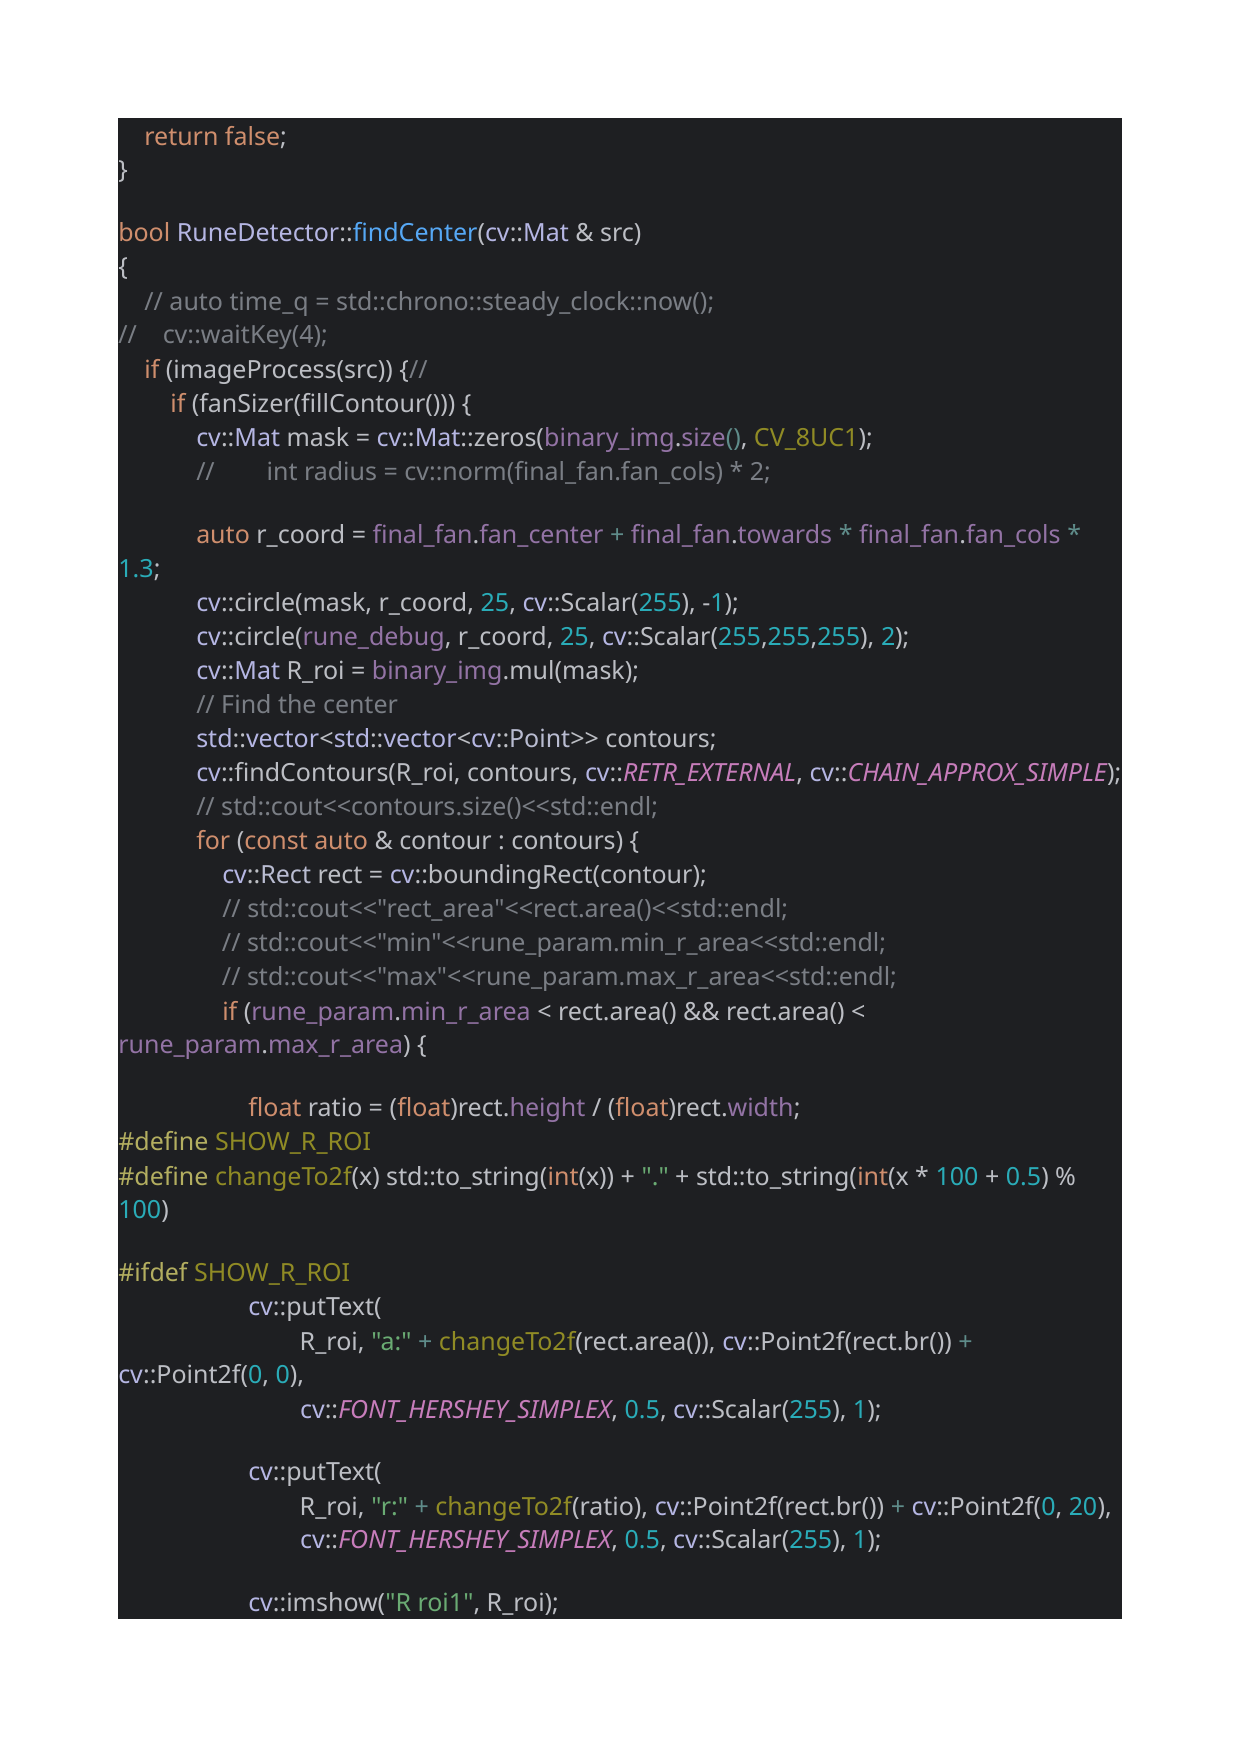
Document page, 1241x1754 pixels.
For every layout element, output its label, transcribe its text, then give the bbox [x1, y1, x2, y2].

text return false; } bool RuneDetector::findCenter(cv::Mat & src) { // auto time_q = std::chrono::steady_clock::now(); // cv::waitKey(4); if (imageProcess(src)) {// if (fanSizer(fillContour())) { cv::Mat mask = cv::Mat::zeros(binary_img.size(), CV_8UC1); // int radius = cv::norm(final_fan.fan_cols) * 2; auto r_coord = final_fan.fan_center + final_fan.towards * final_fan.fan_cols * 1.3; cv::circle(mask, r_coord, 25, cv::Scalar(255), -1); cv::circle(rune_debug, r_coord, 25, cv::Scalar(255,255,255), 2); cv::Mat R_roi = binary_img.mul(mask); // Find the center std::vector<std::vector<cv::Point>> contours; cv::findContours(R_roi, contours, cv::RETR_EXTERNAL, cv::CHAIN_APPROX_SIMPLE); // std::cout<<contours.size()<<std::endl; for (const auto & contour : contours) { cv::Rect rect = cv::boundingRect(contour); // std::cout<<"rect_area"<<rect.area()<<std::endl; // std::cout<<"min"<<rune_param.min_r_area<<std::endl; // std::cout<<"max"<<rune_param.max_r_area<<std::endl; if (rune_param.min_r_area < rect.area() && rect.area() < rune_param.max_r_area) { float ratio = (float)rect.height / (float)rect.width; #define SHOW_R_ROI #define changeTo2f(x) std::to_string(int(x)) + "." + std::to_string(int(x * 100 + 0.5) % 100) #ifdef SHOW_R_ROI cv::putText( R_roi, "a:" + changeTo2f(rect.area()), cv::Point2f(rect.br()) + cv::Point2f(0, 0), cv::FONT_HERSHEY_SIMPLEX, 0.5, cv::Scalar(255), 1); cv::putText( R_roi, "r:" + changeTo2f(ratio), cv::Point2f(rect.br()) + cv::Point2f(0, 20), cv::FONT_HERSHEY_SIMPLEX, 0.5, cv::Scalar(255), 1); cv::imshow("R roi1", R_roi); [118, 118, 1122, 1619]
